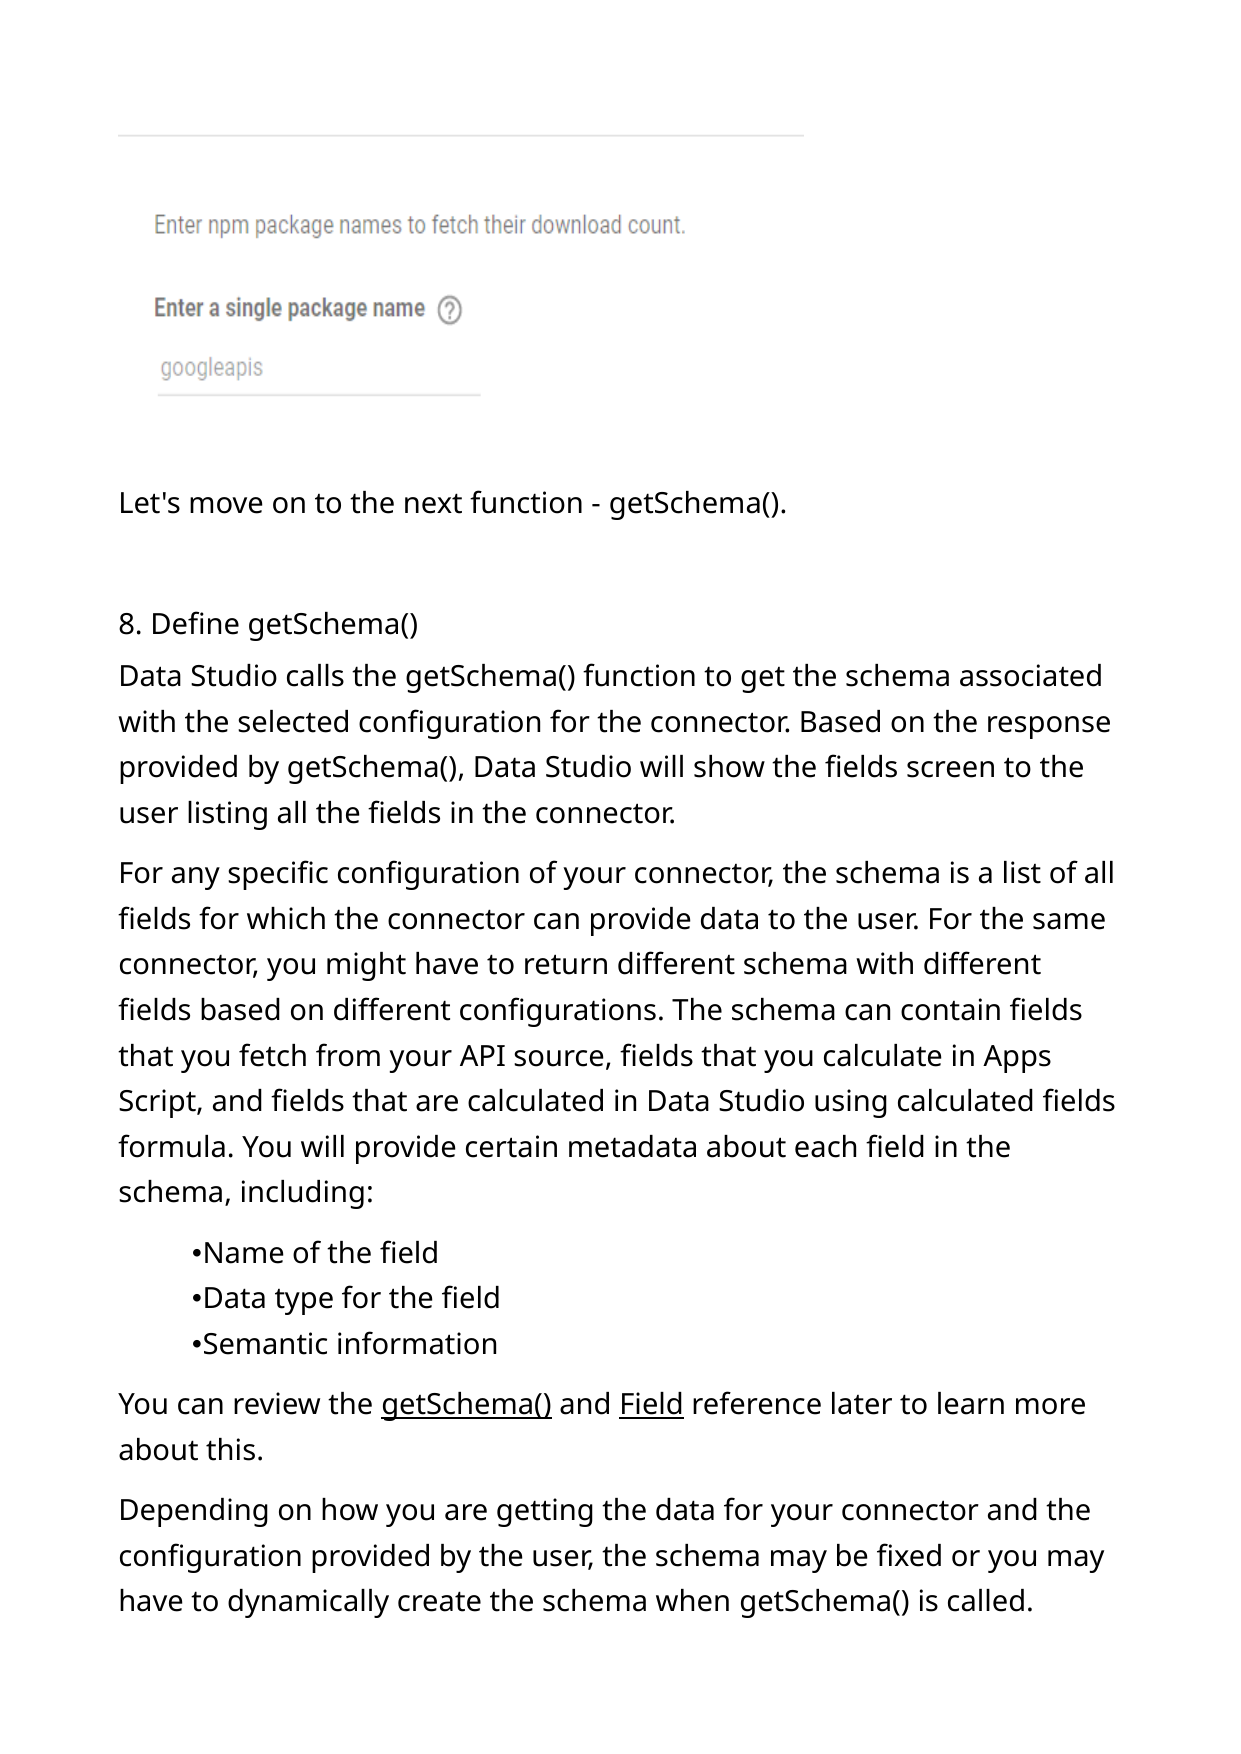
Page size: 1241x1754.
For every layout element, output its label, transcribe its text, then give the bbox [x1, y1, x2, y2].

picture [118, 118, 804, 462]
text You can review the getSchema() and Field reference later to learn more about this. [118, 1383, 1122, 1469]
list Semantic information [118, 1323, 1122, 1363]
text For any specific configuration of your connector, the schema is a list of all fields for which the connector can provide data to the user. For the same connector, you might have to return different schema with different fields based on different configurations. The schema can contain fields that you fetch from your API source, fields that you calculate in Apps Script, and fields that are calculated in Data Studio using calculated fields formula. You will provide certain metadata about each field in the schema, including: [118, 852, 1122, 1211]
text Data Studio calls the getSchema() function to get the schema associated with the selected configuration for the connector. Based on the response provided by getSchema(), Data Studio will show the fields screen to the user listing all the fields in the connector. [118, 655, 1122, 832]
subtitle 8. Define getSchema() [118, 603, 1122, 643]
list Name of the field [118, 1232, 1122, 1272]
text Let's move on to the next function - getSchema(). [118, 482, 1122, 522]
text Depending on how you are getting the data for your connector and the configuration provided by the user, the schema may be fixed or you may have to dynamically create the schema when getSchema() is called. [118, 1489, 1122, 1620]
list Data type for the field [118, 1278, 1122, 1317]
